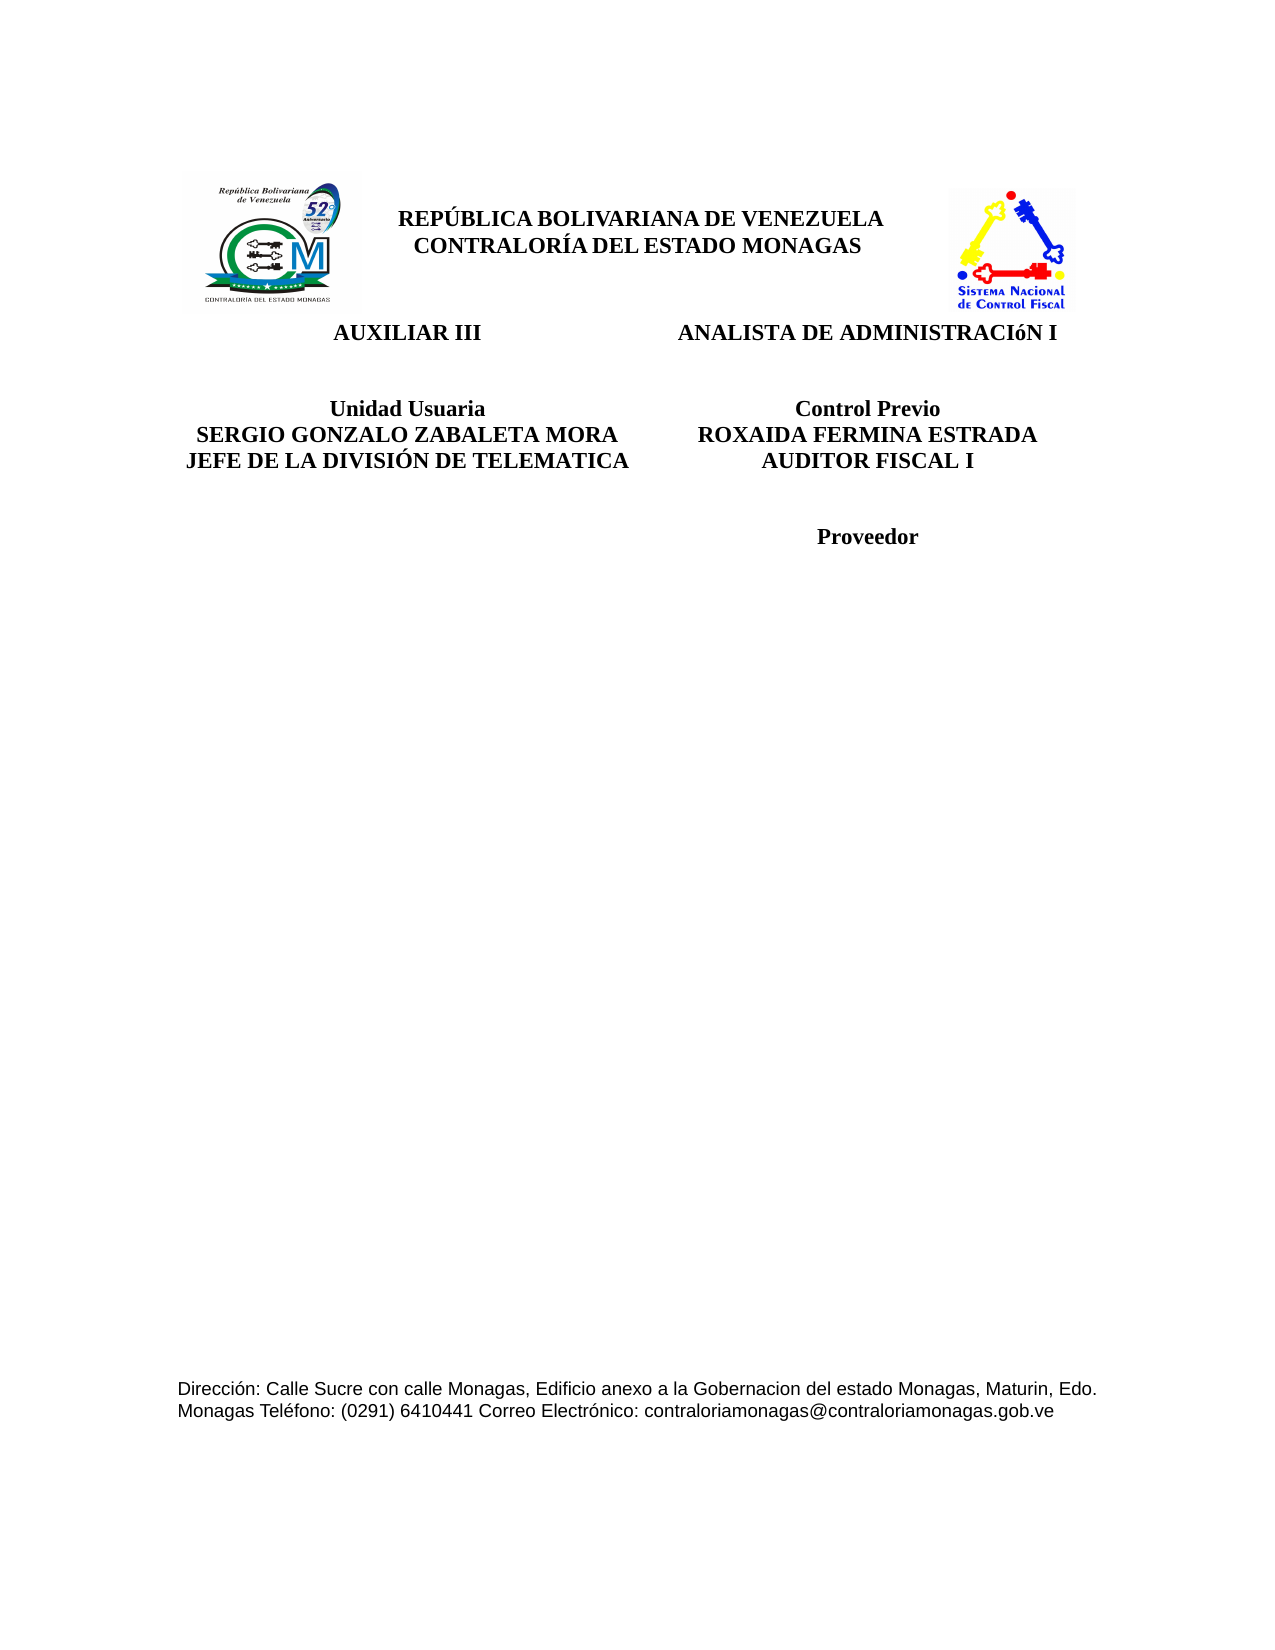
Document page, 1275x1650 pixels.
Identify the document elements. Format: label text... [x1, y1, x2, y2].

table_header AUXILIAR III [177, 313, 637, 351]
table_cell Proveedor [638, 517, 1098, 581]
table_cell [177, 517, 637, 581]
table_header ANALISTA DE ADMINISTRACIóN I [638, 313, 1098, 351]
table_cell Control Previo ROXAIDA FERMINA ESTRADA AUDITOR FISCAL I [638, 389, 1098, 479]
table_cell [177, 351, 637, 389]
table_cell [177, 479, 637, 517]
table_cell [638, 479, 1098, 517]
picture [948, 188, 1076, 312]
picture [182, 171, 363, 314]
table_cell Unidad Usuaria SERGIO GONZALO ZABALETA MORA JEFE DE LA DIVISIÓN DE TELEMATICA [177, 389, 637, 479]
table_cell [638, 351, 1098, 389]
